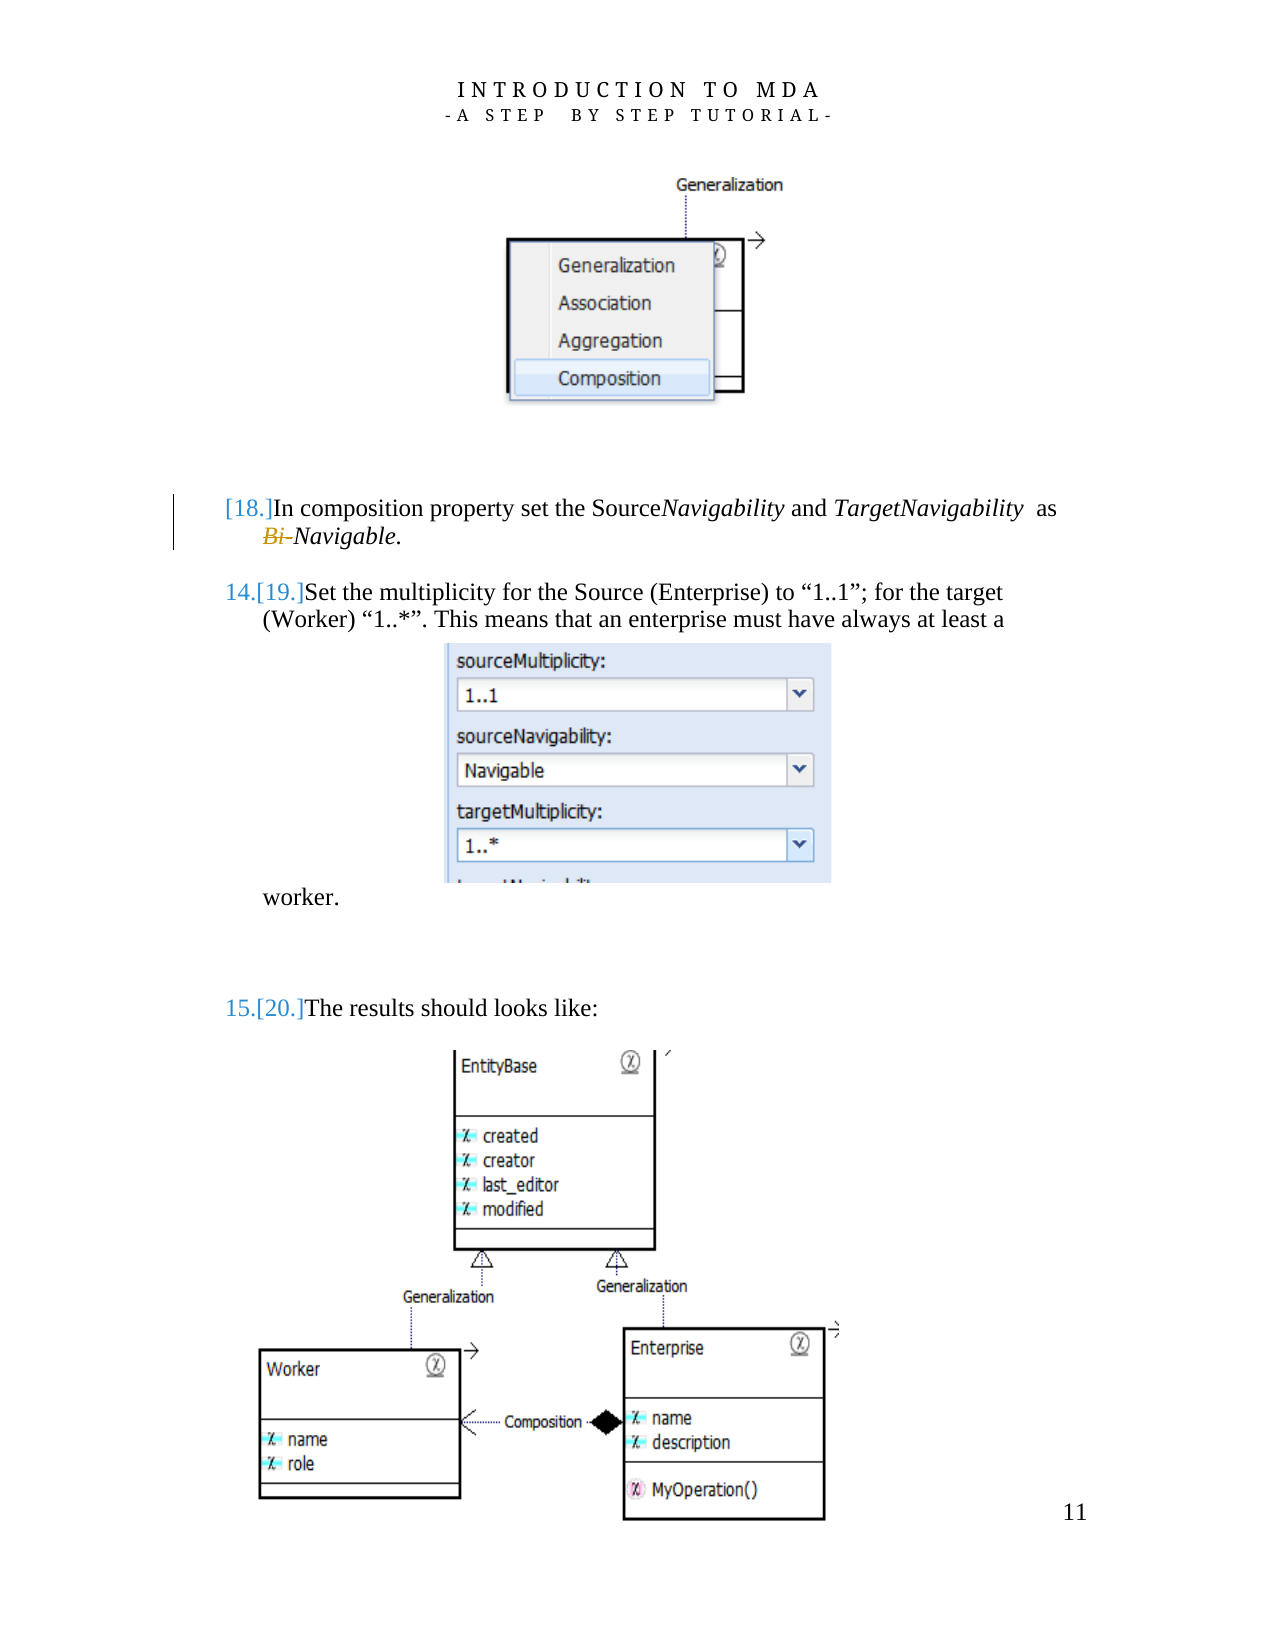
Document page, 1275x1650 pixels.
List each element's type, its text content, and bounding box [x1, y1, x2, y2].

picture [256, 1050, 839, 1530]
picture [450, 177, 825, 467]
list Set the multiplicity for the Source (Enterprise) to “1..1”; for the target (Worker) “1..*”. This means that an enterprise must have always at least a worker. [225, 578, 1087, 994]
list In composition property set the SourceNavigability and TargetNavigability as Navigable. [225, 494, 1087, 550]
list [225, 150, 1087, 178]
picture [443, 643, 832, 883]
list The results should looks like: [225, 994, 1087, 1049]
